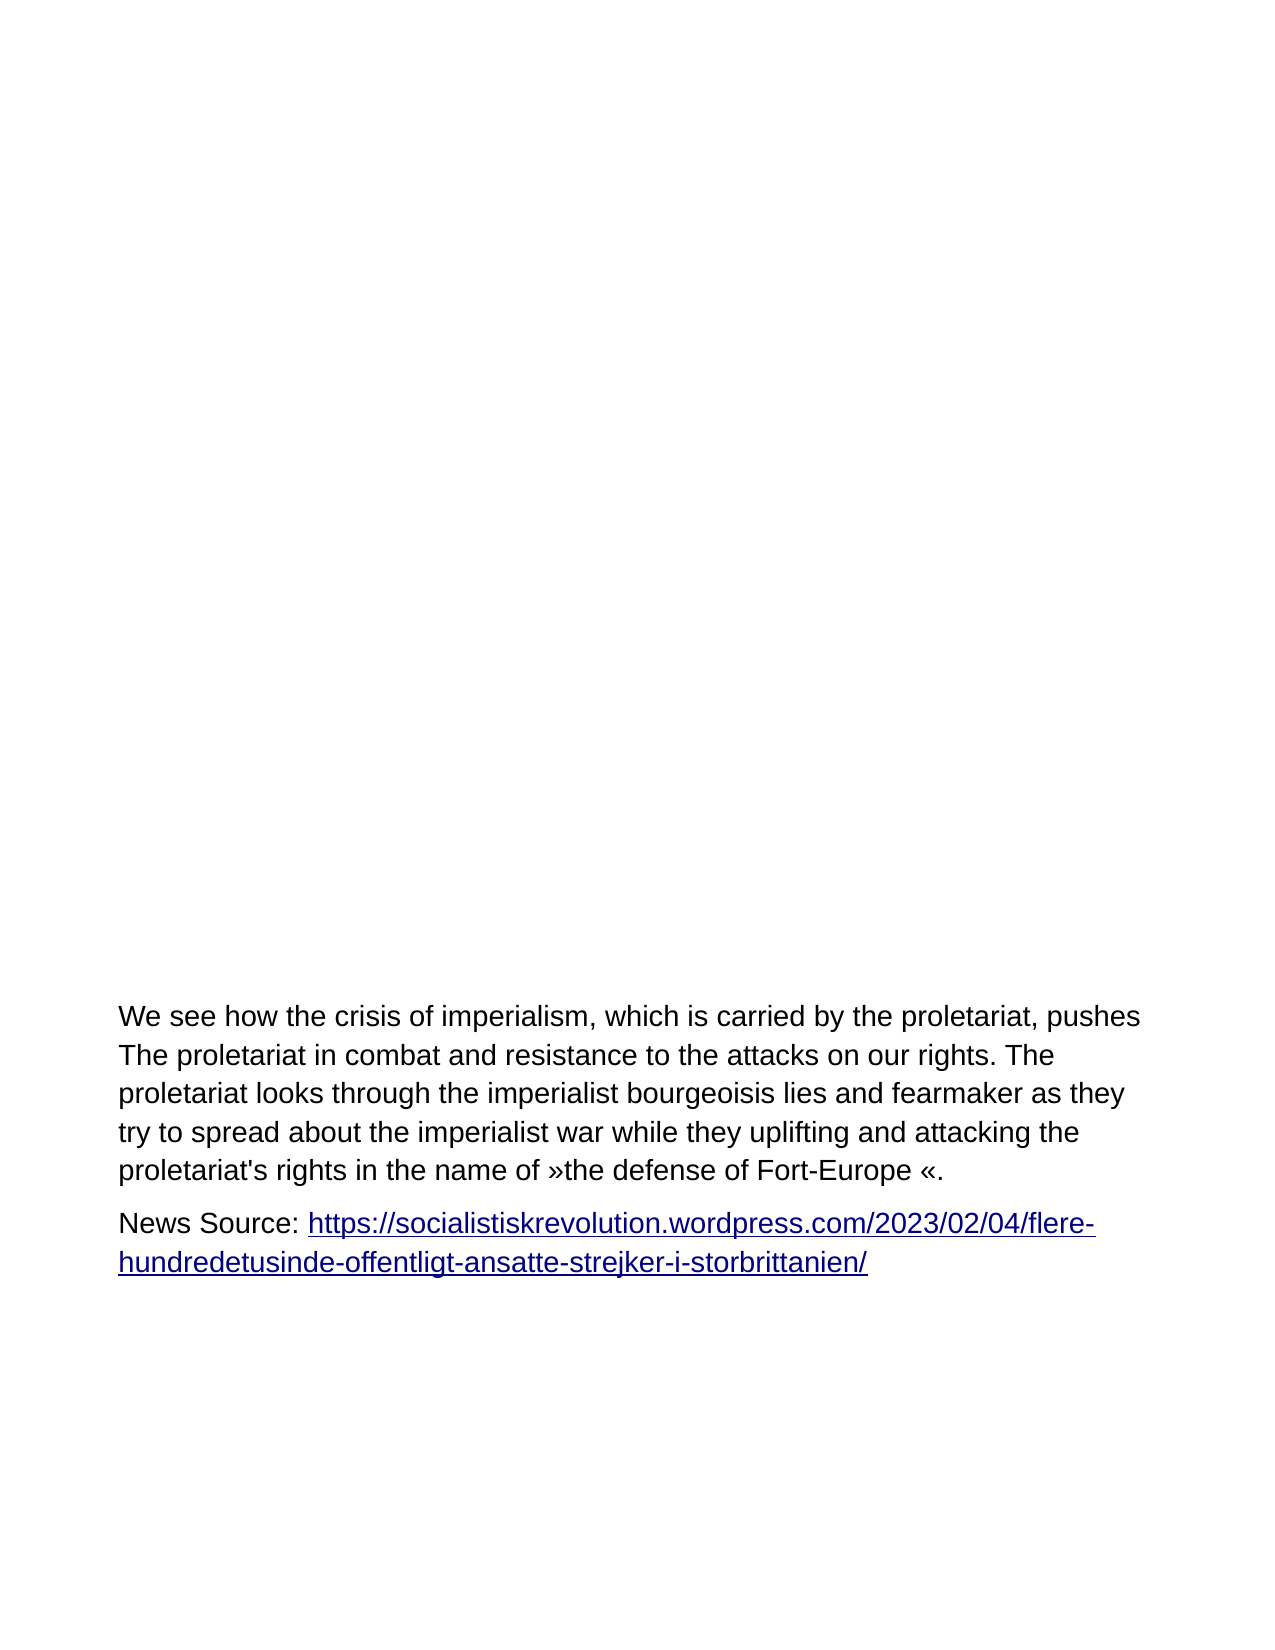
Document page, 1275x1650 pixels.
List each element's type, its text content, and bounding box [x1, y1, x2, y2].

text News Source: https://socialistiskrevolution.wordpress.com/2023/02/04/flere-hundredetusinde-offentligt-ansatte-strejker-i-storbrittanien/ [118, 1206, 1157, 1278]
text We see how the crisis of imperialism, which is carried by the proletariat, pushes The proletariat in combat and resistance to the attacks on our rights. The proletariat looks through the imperialist bourgeoisis lies and fearmaker as they try to spread about the imperialist war while they uplifting and attacking the proletariat's rights in the name of »the defense of Fort-Europe «. [118, 118, 1157, 1187]
